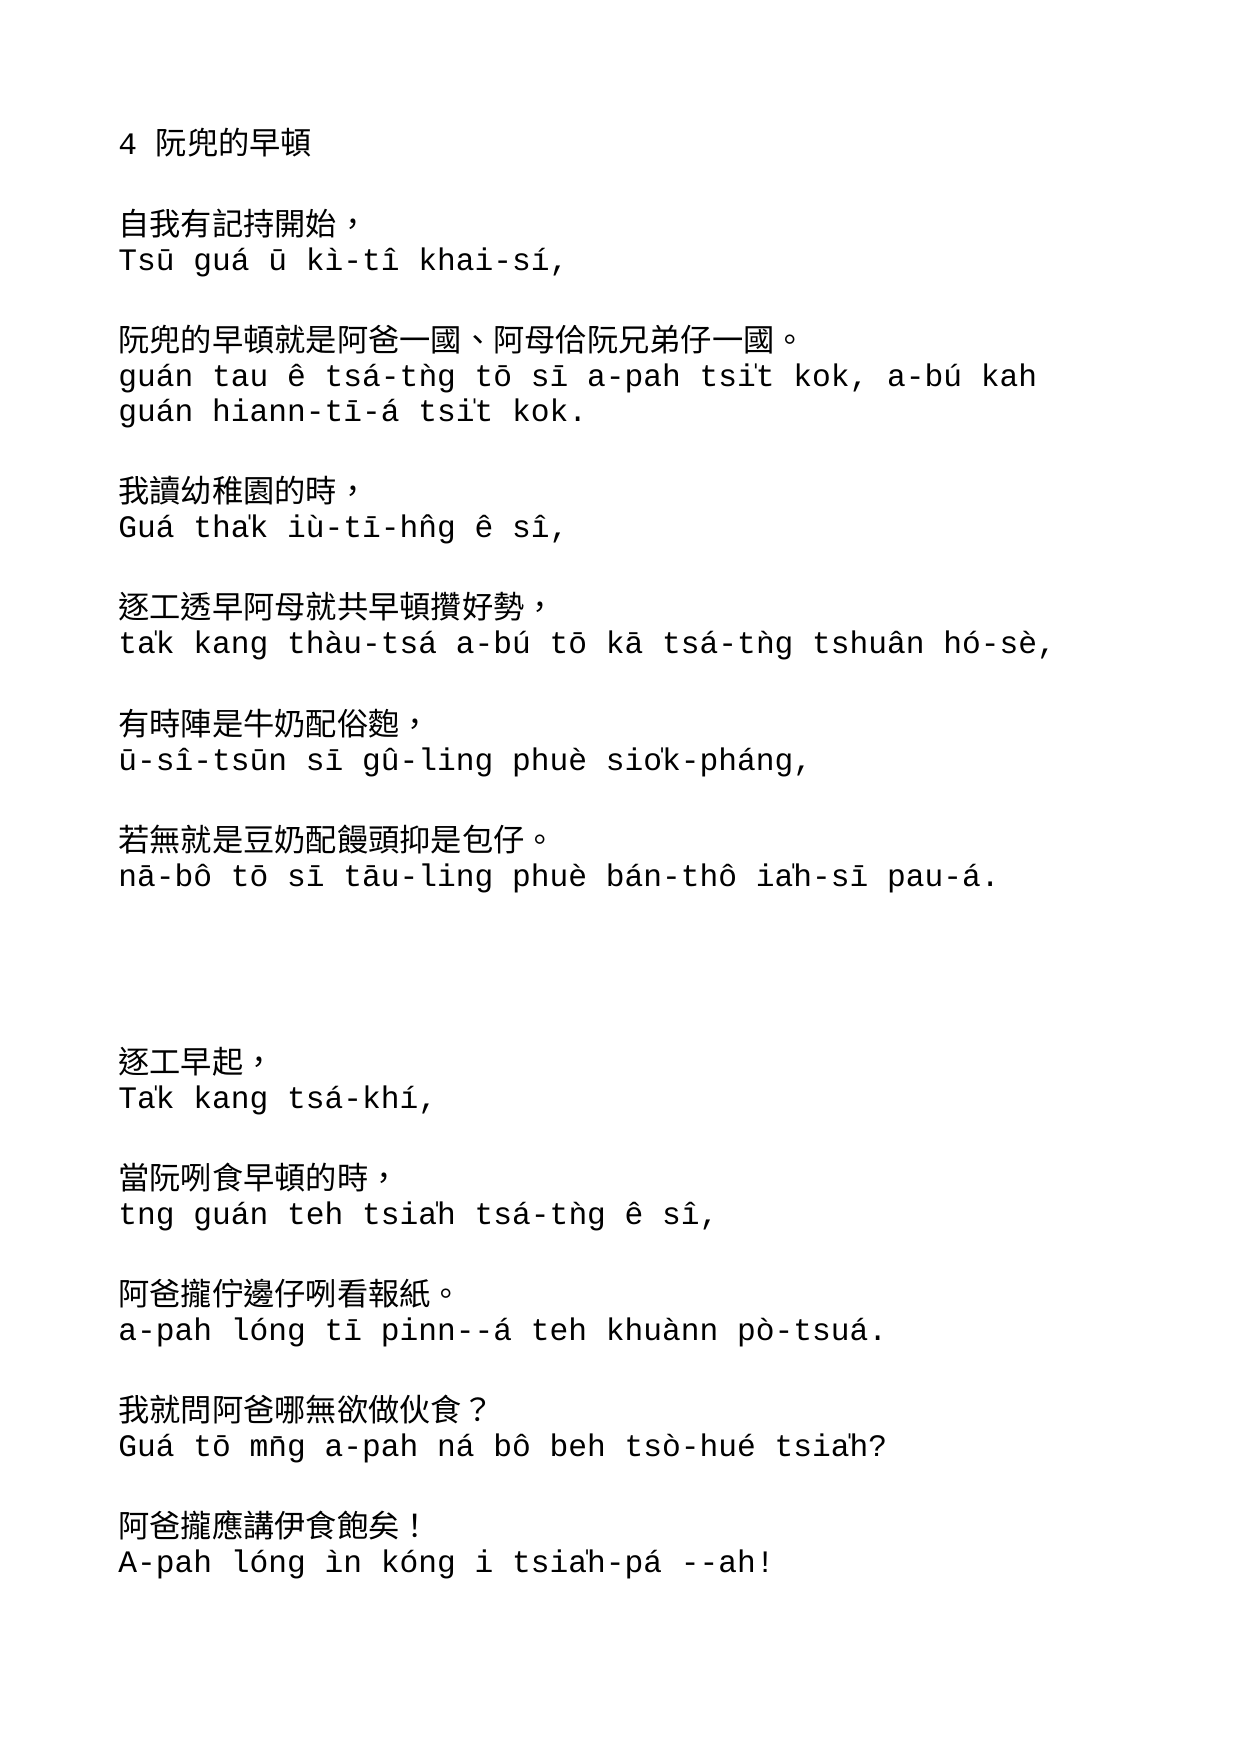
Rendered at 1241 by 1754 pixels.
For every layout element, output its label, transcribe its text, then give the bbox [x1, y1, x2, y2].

text 阮兜的早頓就是阿爸一國、阿母佮阮兄弟仔一國。 [118, 315, 1122, 360]
text 當阮咧食早頓的時， [118, 1153, 1122, 1198]
text A-pah lóng ìn kóng i tsia̍h-pá --ah! [118, 1546, 1122, 1582]
text 有時陣是牛奶配俗麭， [118, 699, 1122, 744]
text Tsū guá ū kì-tî khai-sí, [118, 244, 1122, 280]
text 逐工透早阿母就共早頓攢好勢， [118, 583, 1122, 628]
text tng guán teh tsia̍h tsá-tǹg ê sî, [118, 1198, 1122, 1234]
text Guá tha̍k iù-tī-hn̂g ê sî, [118, 512, 1122, 547]
text ta̍k kang thàu-tsá a-bú tō kā tsá-tǹg tshuân hó-sè, [118, 628, 1122, 663]
text Ta̍k kang tsá-khí, [118, 1082, 1122, 1118]
text Guá tō mn̄g a-pah ná bô beh tsò-hué tsia̍h? [118, 1430, 1122, 1466]
text guán tau ê tsá-tǹg tō sī a-pah tsi̍t kok, a-bú kah guán hiann-tī-á tsi̍t kok. [118, 360, 1122, 431]
text 阿爸攏佇邊仔咧看報紙。 [118, 1269, 1122, 1314]
text 我讀幼稚園的時， [118, 467, 1122, 512]
text 逐工早起， [118, 1037, 1122, 1082]
text 阿爸攏應講伊食飽矣！ [118, 1501, 1122, 1546]
text ū-sî-tsūn sī gû-ling phuè sio̍k-pháng, [118, 744, 1122, 779]
text 我就問阿爸哪無欲做伙食？ [118, 1385, 1122, 1430]
text nā-bô tō sī tāu-ling phuè bán-thô ia̍h-sī pau-á. [118, 860, 1122, 895]
text 若無就是豆奶配饅頭抑是包仔。 [118, 815, 1122, 860]
text a-pah lóng tī pinn--á teh khuànn pò-tsuá. [118, 1314, 1122, 1350]
text 4 阮兜的早頓 [118, 118, 1122, 164]
text 自我有記持開始， [118, 199, 1122, 244]
